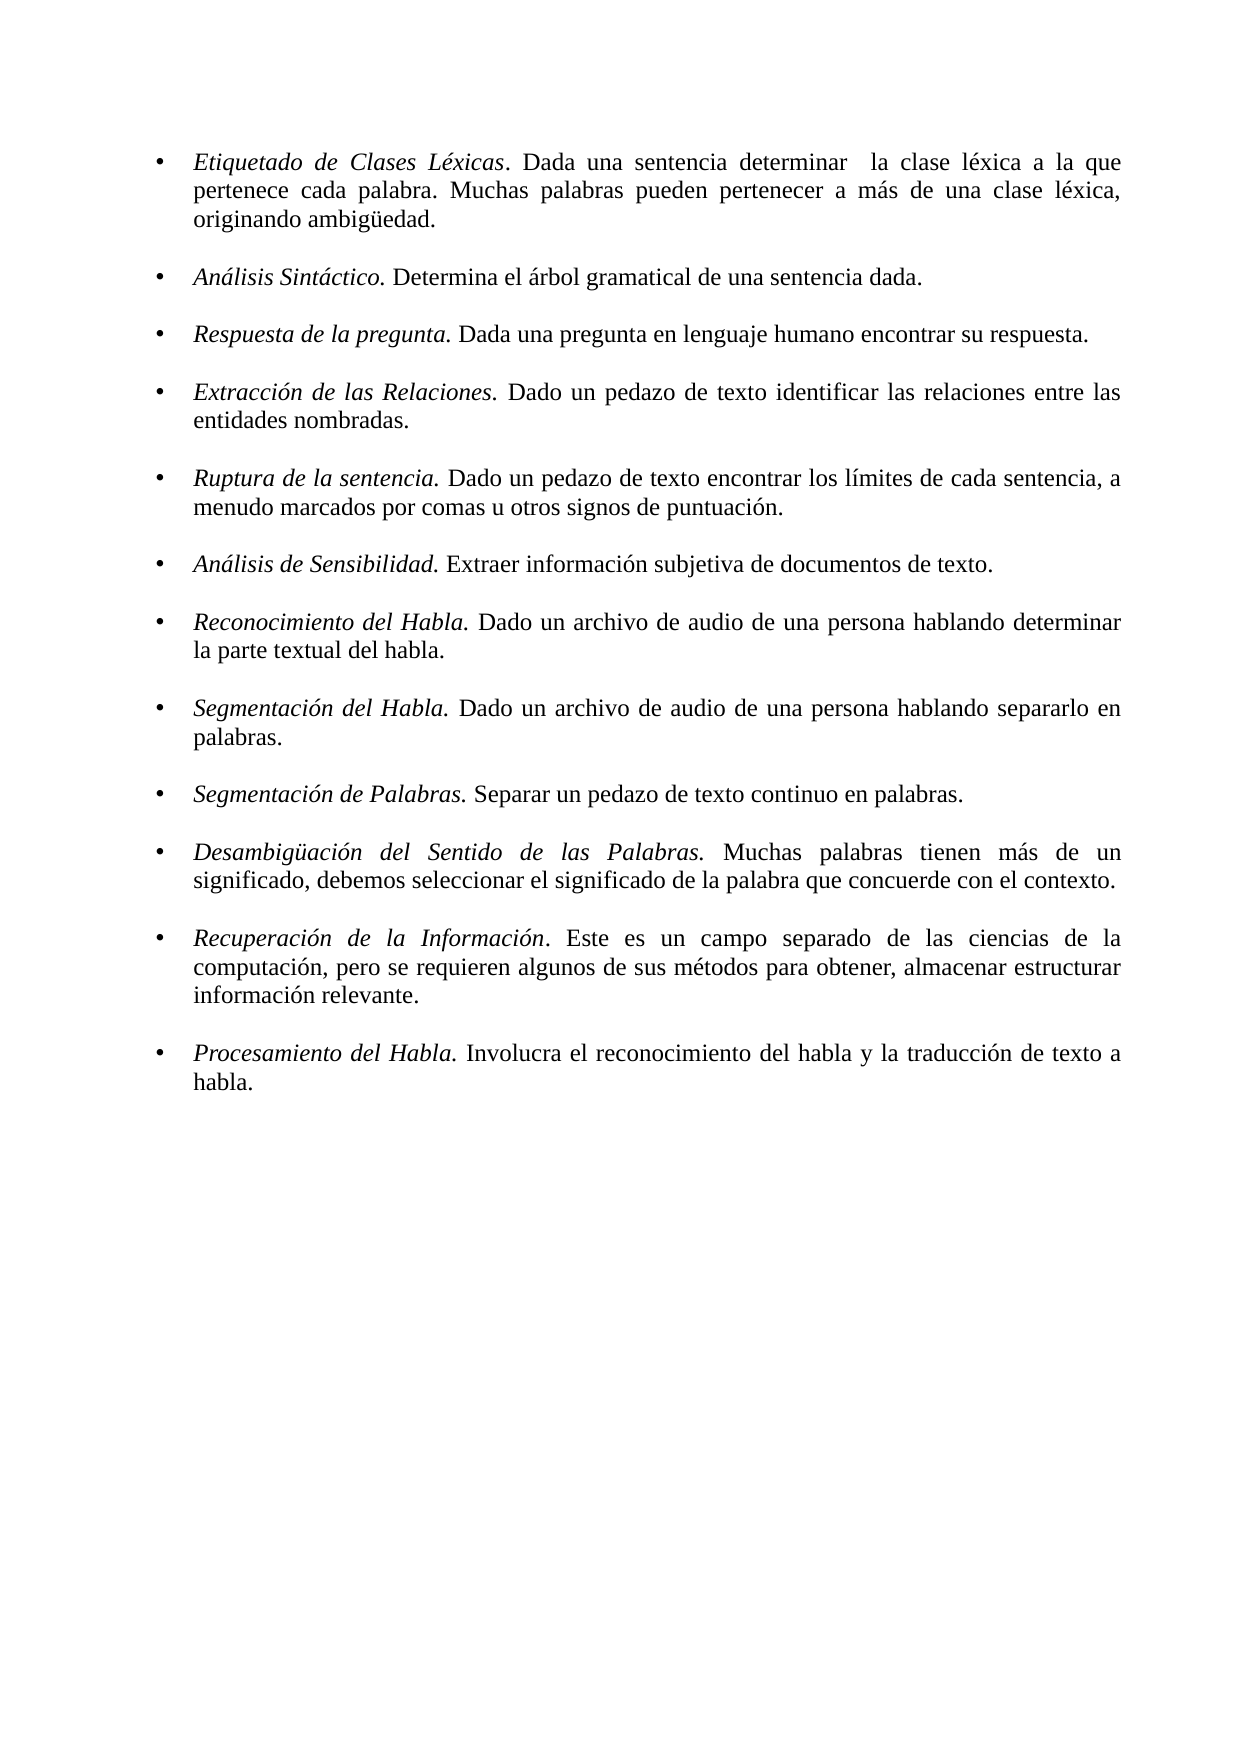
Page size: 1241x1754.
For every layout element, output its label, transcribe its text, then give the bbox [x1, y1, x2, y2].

list Respuesta de la pregunta. Dada una pregunta en lenguaje humano encontrar su respuesta. [156, 319, 1122, 348]
list Análisis Sintáctico. Determina el árbol gramatical de una sentencia dada. [156, 262, 1122, 291]
list Etiquetado de Clases Léxicas. Dada una sentencia determinar la clase léxica a la que pertenece cada palabra. Muchas palabras pueden pertenecer a más de una clase léxica, originando ambigüedad. [156, 147, 1122, 233]
list Segmentación de Palabras. Separar un pedazo de texto continuo en palabras. [156, 779, 1122, 808]
list Ruptura de la sentencia. Dado un pedazo de texto encontrar los límites de cada sentencia, a menudo marcados por comas u otros signos de puntuación. [156, 463, 1122, 521]
list Análisis de Sensibilidad. Extraer información subjetiva de documentos de texto. [156, 549, 1122, 578]
list Segmentación del Habla. Dado un archivo de audio de una persona hablando separarlo en palabras. [156, 693, 1122, 751]
list Recuperación de la Información. Este es un campo separado de las ciencias de la computación, pero se requieren algunos de sus métodos para obtener, almacenar estructurar información relevante. [156, 923, 1122, 1009]
list Extracción de las Relaciones. Dado un pedazo de texto identificar las relaciones entre las entidades nombradas. [156, 377, 1122, 434]
list Reconocimiento del Habla. Dado un archivo de audio de una persona hablando determinar la parte textual del habla. [156, 607, 1122, 664]
list Procesamiento del Habla. Involucra el reconocimiento del habla y la traducción de texto a habla. [156, 1038, 1122, 1096]
list Desambigüación del Sentido de las Palabras. Muchas palabras tienen más de un significado, debemos seleccionar el significado de la palabra que concuerde con el contexto. [156, 837, 1122, 894]
